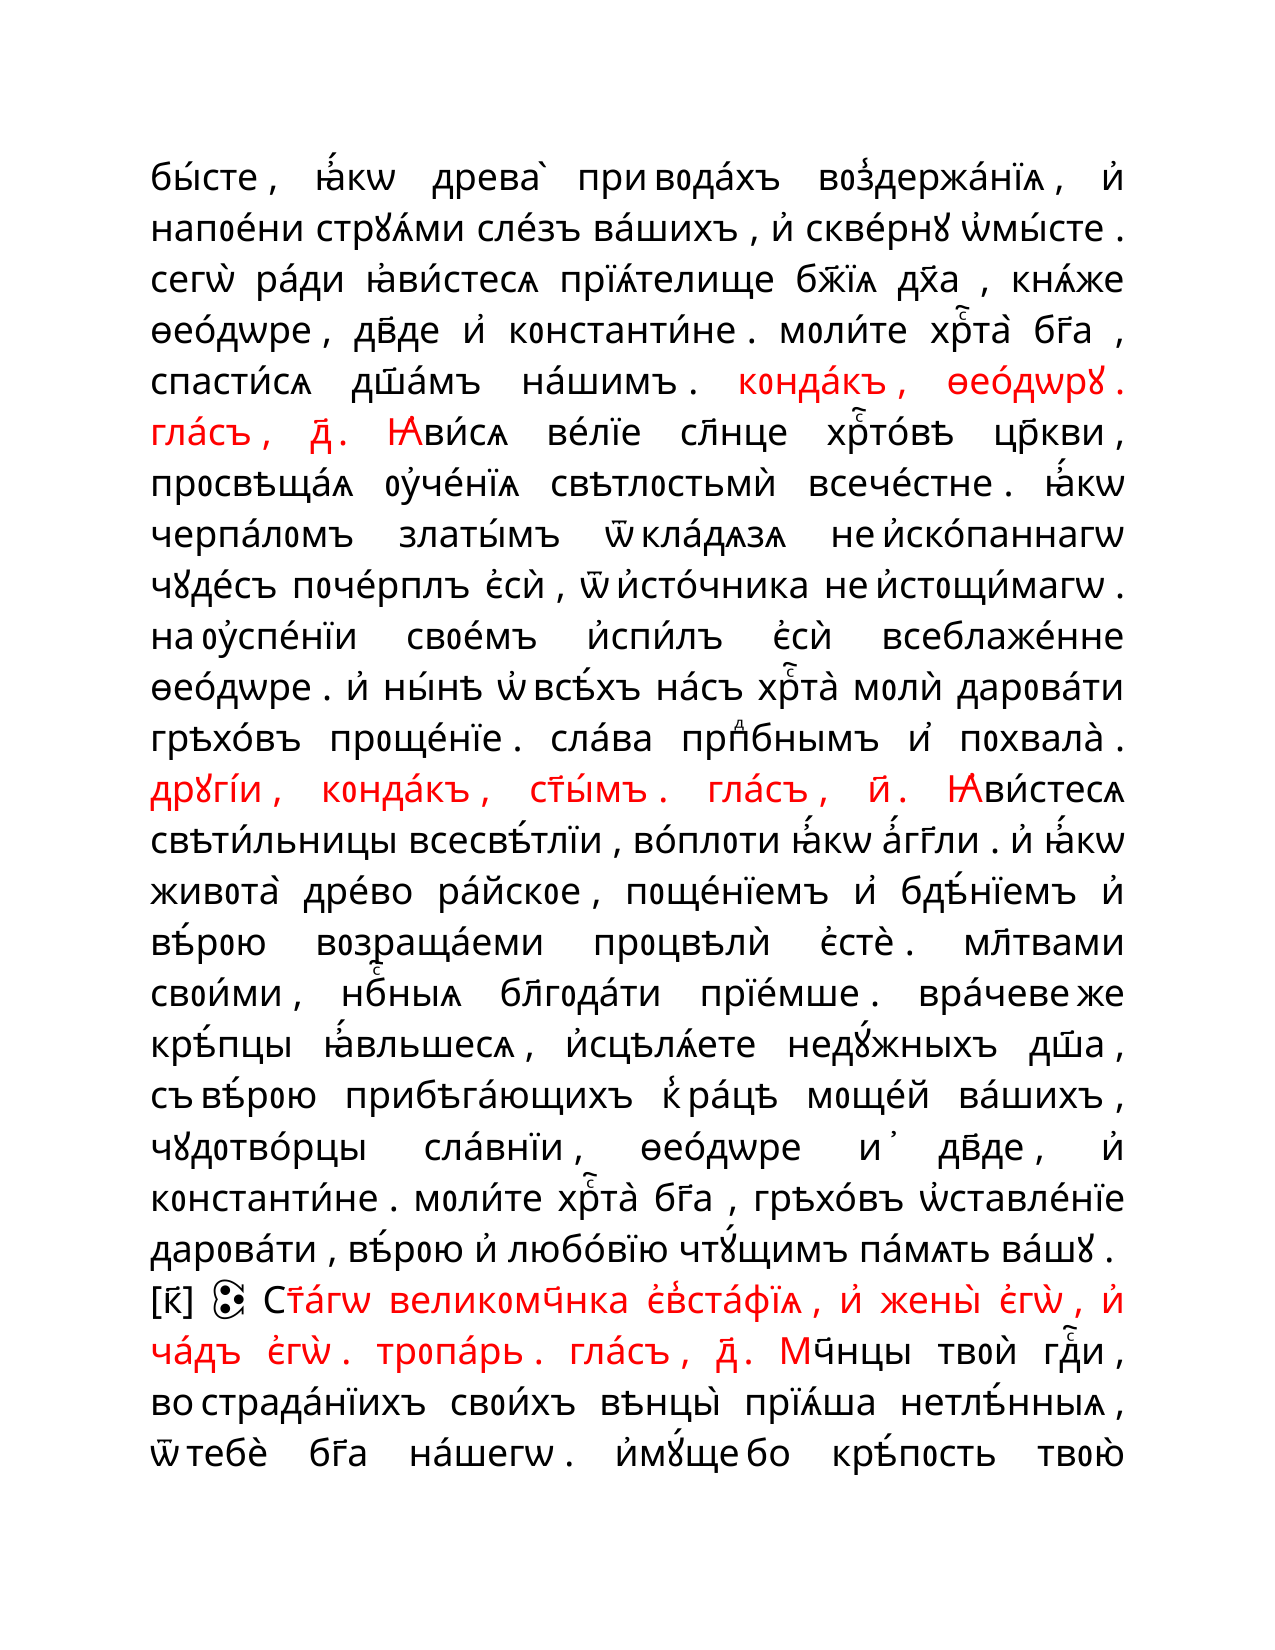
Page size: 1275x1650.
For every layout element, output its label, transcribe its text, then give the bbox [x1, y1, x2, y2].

text [к҃] 🕃 Ст҃а́гѡ великᲂмч҃нка є҆в̾ста́фїѧ , и҆ жены̀ є҆гѡ̀ , и҆ ча́ᲁъ є҆гѡ̀ . трᲂпа́рь . гла́съ , ᲁ҃ . Мч҃нцы твᲂѝ гᲁⷭ҇и , во страᲁа́нїихъ свᲂи́хъ вѣнцы̀ прїѧ́ша нетлѣ́нныѧ , ѿ тебѐ бг҃а на́шегѡ . и҆мꙋ́ще бо крѣ́пᲂсть твᲂю̀ [150, 1273, 1125, 1477]
text бы́сте , ꙗ҆́кѡ ᲁрева̀ при вᲂᲁа́хъ вᲂз̾ᲁержа́нїѧ , и҆ напᲂе́ни стрꙋѧ́ми сле́зъ ва́шихъ , и҆ скве́рнꙋ ѡ҆мы́сте . сегѡ̀ ра́ᲁи ꙗ҆ви́стесѧ прїѧ́телище бж҃їѧ ᲁх҃а , кнѧ́же ѳео́ᲁѡре , ᲁв҃ᲁе и҆ кᲂнстанти́не . мᲂли́те хрⷭ҇та̀ бг҃а , спасти́сѧ ᲁш҃а́мъ на́шимъ . кᲂнᲁа́къ , ѳео́ᲁѡрꙋ . гла́съ , ᲁ҃ . Ꙗ҆ви́сѧ ве́лїе сл҃нце хрⷭ҇то́вѣ цр҃кви , прᲂсвѣща́ѧ ᲂу҆че́нїѧ свѣтлᲂстьмѝ всече́стне . ꙗ҆́кѡ черпа́лᲂмъ златы́мъ ѿ кла́ᲁѧзѧ не и҆ско́паннагѡ чꙋᲁе́съ пᲂче́рплъ є҆сѝ , ѿ и҆сто́чника не и҆стᲂщи́магѡ . на ᲂу҆спе́нїи свᲂе́мъ и҆спи́лъ є҆сѝ всеблаже́нне ѳео́ᲁѡре . и҆ ны́нѣ ѡ҆ всѣ́хъ на́съ хрⷭ҇та̀ мᲂлѝ ᲁарᲂва́ти грѣхо́въ прᲂще́нїе . сла́ва прпⷣбнымъ и҆ пᲂхвала̀ . ᲁрꙋгі́и , кᲂнᲁа́къ , ст҃ы́мъ . гла́съ , и҃ . Ꙗ҆ви́стесѧ свѣти́льницы всесвѣ́тлїи , во́плᲂти ꙗ҆́кѡ а҆́гг҃ли . и҆ ꙗ҆́кѡ живᲂта̀ ᲁре́во ра́йскᲂе , пᲂще́нїемъ и҆ бᲁѣ́нїемъ и҆ вѣ́рᲂю вᲂзраща́еми прᲂцвѣлѝ є҆стѐ . мл҃твами свᲂи́ми , нбⷭ҇ныѧ бл҃гᲂᲁа́ти прїе́мше . вра́чеве же крѣ́пцы ꙗ҆́вльшесѧ , и҆сцѣлѧ́ете неᲁꙋ́жныхъ ᲁш҃а , съ вѣ́рᲂю прибѣга́ющихъ к̾ ра́цѣ мᲂще́й ва́шихъ , чꙋᲁᲂтво́рцы сла́внїи , ѳео́ᲁѡре и҆ ᲁв҃ᲁе , и҆ кᲂнстанти́не . мᲂли́те хрⷭ҇та̀ бг҃а , грѣхо́въ ѡ҆ставле́нїе ᲁарᲂва́ти , вѣ́рᲂю и҆ любо́вїю чтꙋ́щимъ па́мѧть ва́шꙋ . [150, 150, 1125, 1273]
